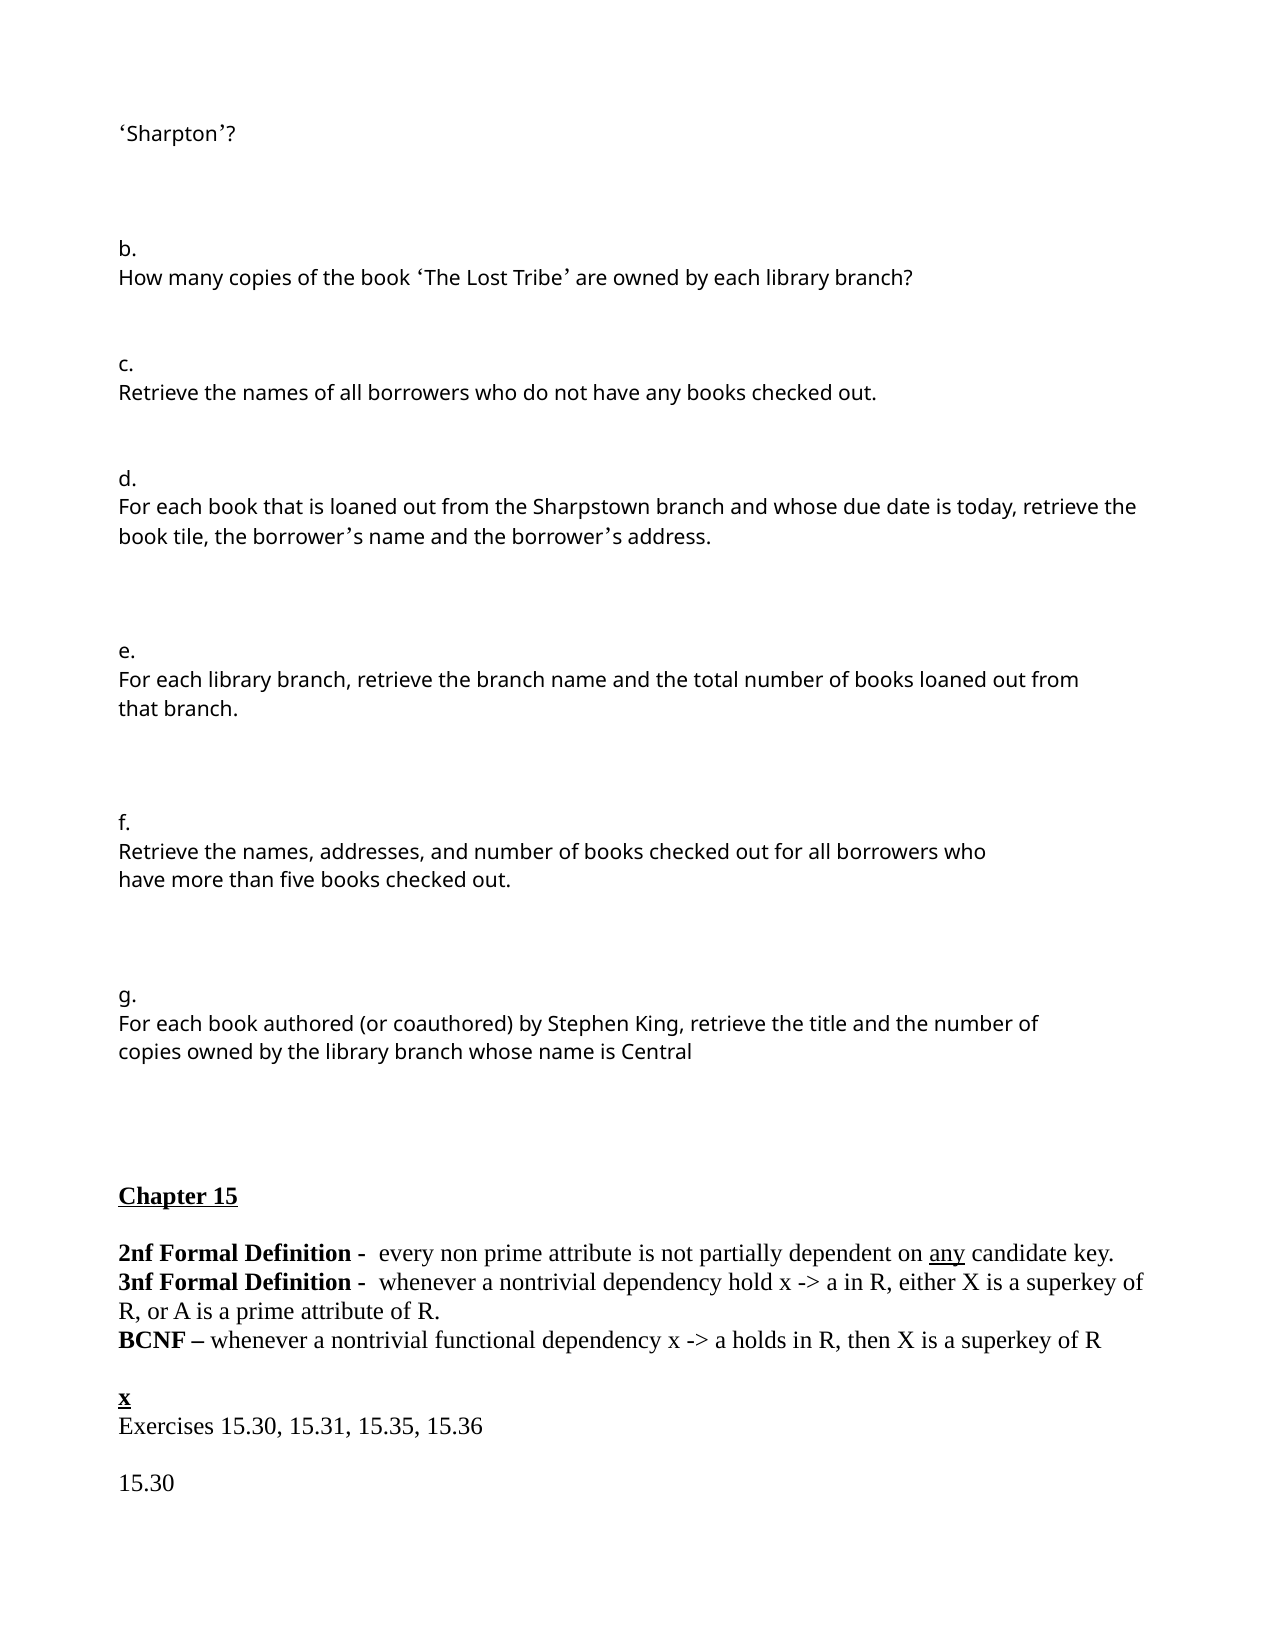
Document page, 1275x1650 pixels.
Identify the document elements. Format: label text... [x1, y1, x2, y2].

text b. [118, 233, 1157, 262]
text Retrieve the names of all borrowers who do not have any books checked out. [118, 378, 1157, 406]
text 2nf Formal Definition - every non prime attribute is not partially dependent on any candidate key. [118, 1238, 1157, 1267]
text ‘Sharpton’? [118, 118, 1157, 148]
text have more than five books checked out. [118, 865, 1157, 894]
text f. [118, 808, 1157, 837]
text For each book authored (or coauthored) by Stephen King, retrieve the title and the number of [118, 1009, 1157, 1037]
text x [118, 1382, 1157, 1411]
text copies owned by the library branch whose name is Central [118, 1037, 1157, 1066]
text e. [118, 636, 1157, 665]
text 15.30 [118, 1468, 1157, 1497]
text g. [118, 980, 1157, 1009]
text d. [118, 463, 1157, 492]
text BCNF – whenever a nontrivial functional dependency x -> a holds in R, then X is a superkey of R [118, 1325, 1157, 1353]
text Exercises 15.30, 15.31, 15.35, 15.36 [118, 1411, 1157, 1440]
text For each book that is loaned out from the Sharpstown branch and whose due date is today, retrieve the book tile, the borrower’s name and the borrower’s address. [118, 492, 1157, 550]
text Retrieve the names, addresses, and number of books checked out for all borrowers who [118, 837, 1157, 865]
text c. [118, 349, 1157, 378]
text that branch. [118, 693, 1157, 722]
text How many copies of the book ‘The Lost Tribe’ are owned by each library branch? [118, 262, 1157, 292]
text For each library branch, retrieve the branch name and the total number of books loaned out from [118, 665, 1157, 693]
text Chapter 15 [118, 1181, 1157, 1210]
text 3nf Formal Definition - whenever a nontrivial dependency hold x -> a in R, either X is a superkey of R, or A is a prime attribute of R. [118, 1267, 1157, 1325]
